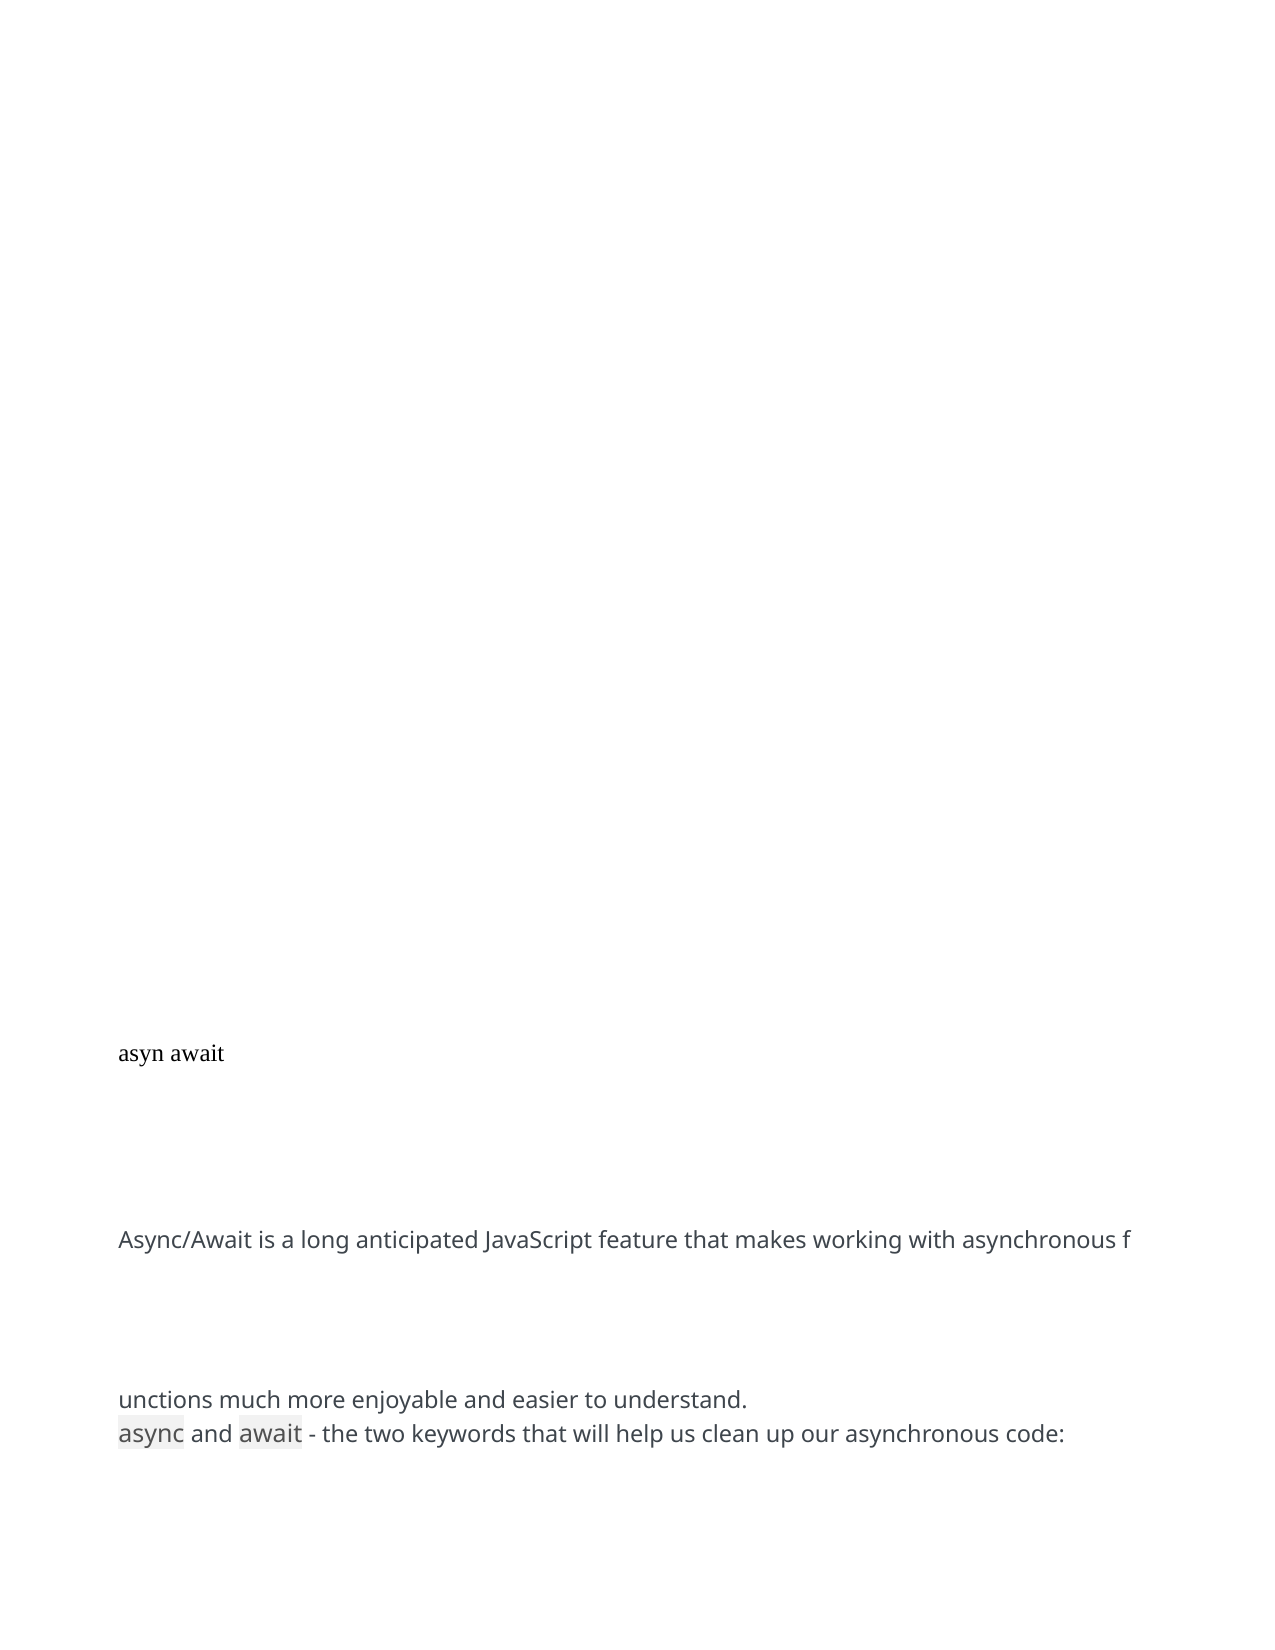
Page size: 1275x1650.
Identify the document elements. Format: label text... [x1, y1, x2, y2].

text Async/Await is a long anticipated JavaScript feature that makes working with asynchronous f [118, 1223, 1157, 1256]
text async and await - the two keywords that will help us clean up our asynchronous code: [118, 1415, 1157, 1449]
text unctions much more enjoyable and easier to understand. [118, 1383, 1157, 1415]
text asyn await [118, 1038, 1157, 1067]
